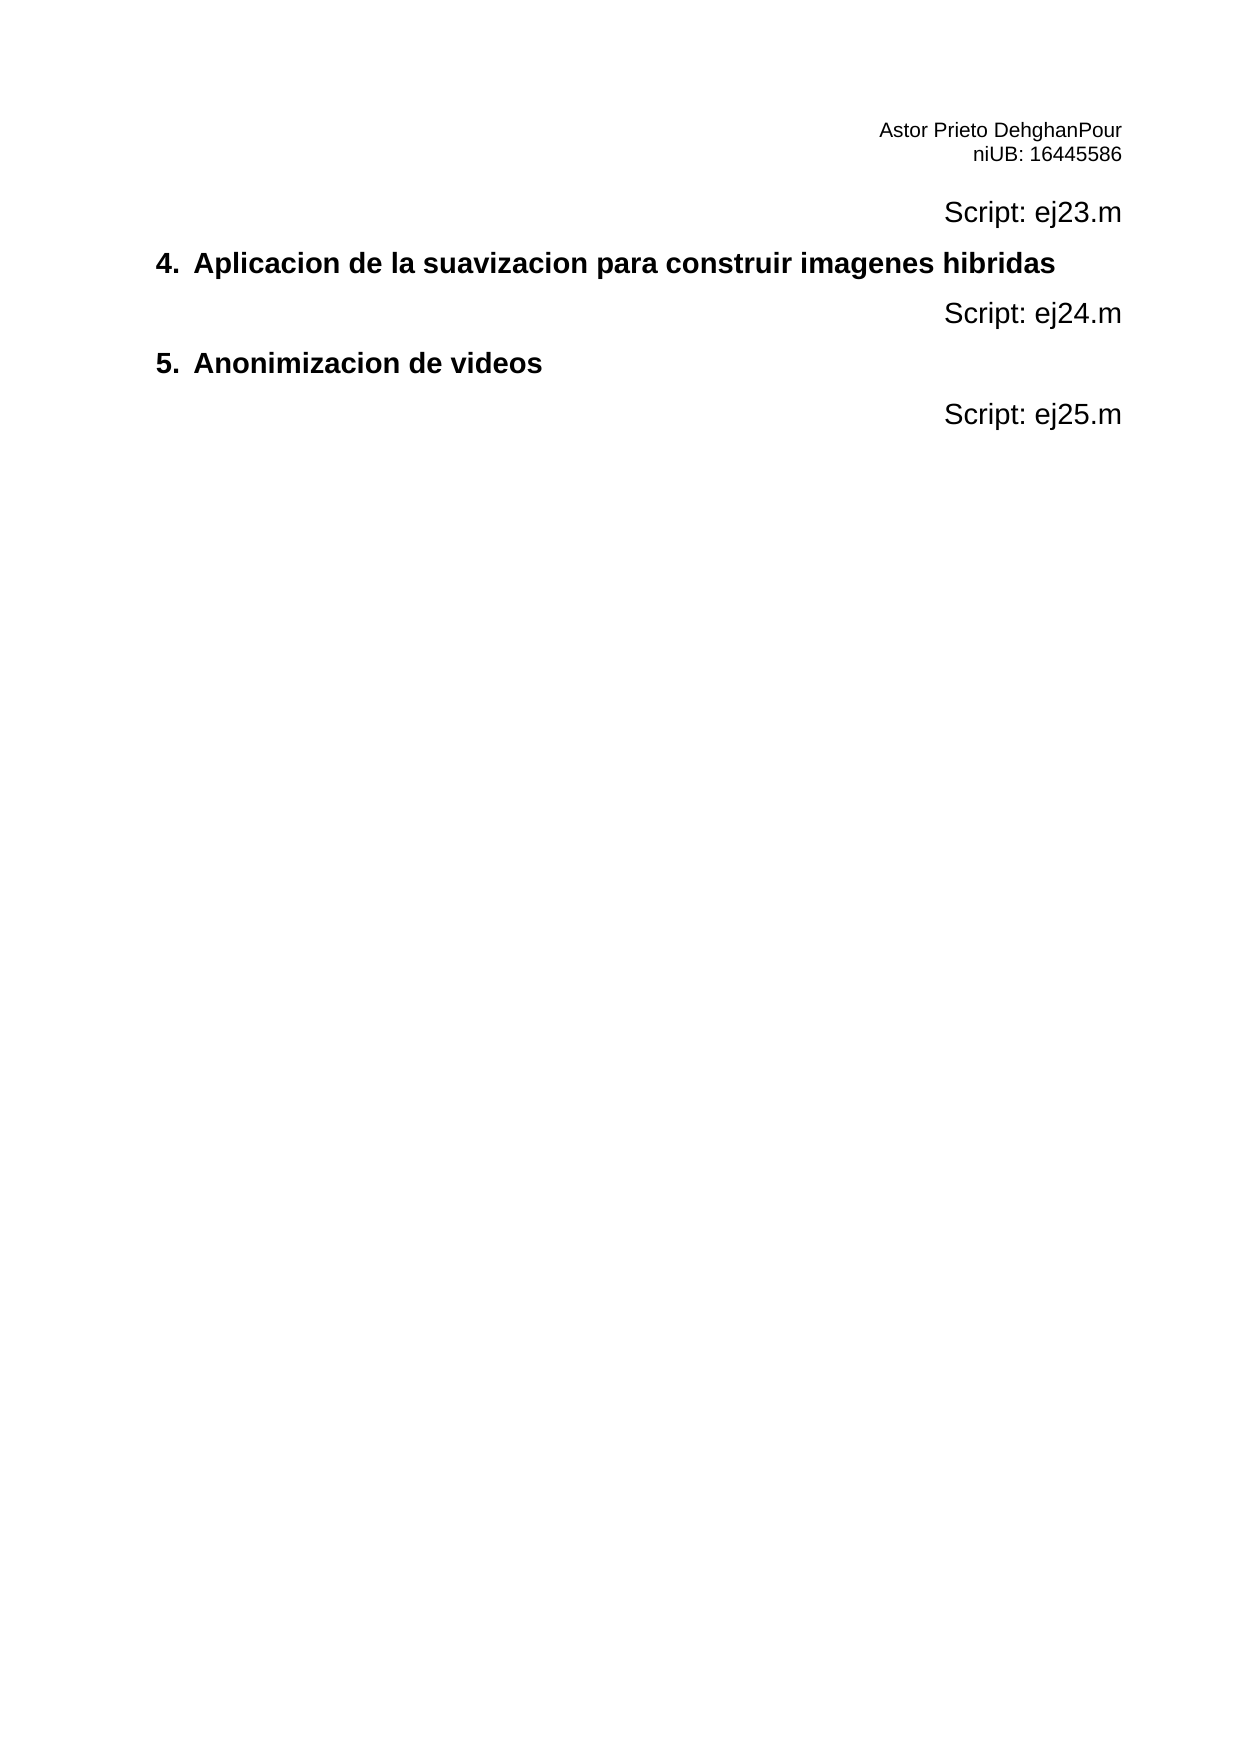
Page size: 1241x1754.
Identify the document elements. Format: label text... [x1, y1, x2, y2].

text Script: ej24.m [118, 296, 1122, 330]
text Script: ej23.m [118, 196, 1122, 229]
text Script: ej25.m [118, 397, 1122, 430]
list Aplicacion de la suavizacion para construir imagenes hibridas [156, 246, 1122, 279]
list Anonimizacion de videos [156, 346, 1122, 380]
